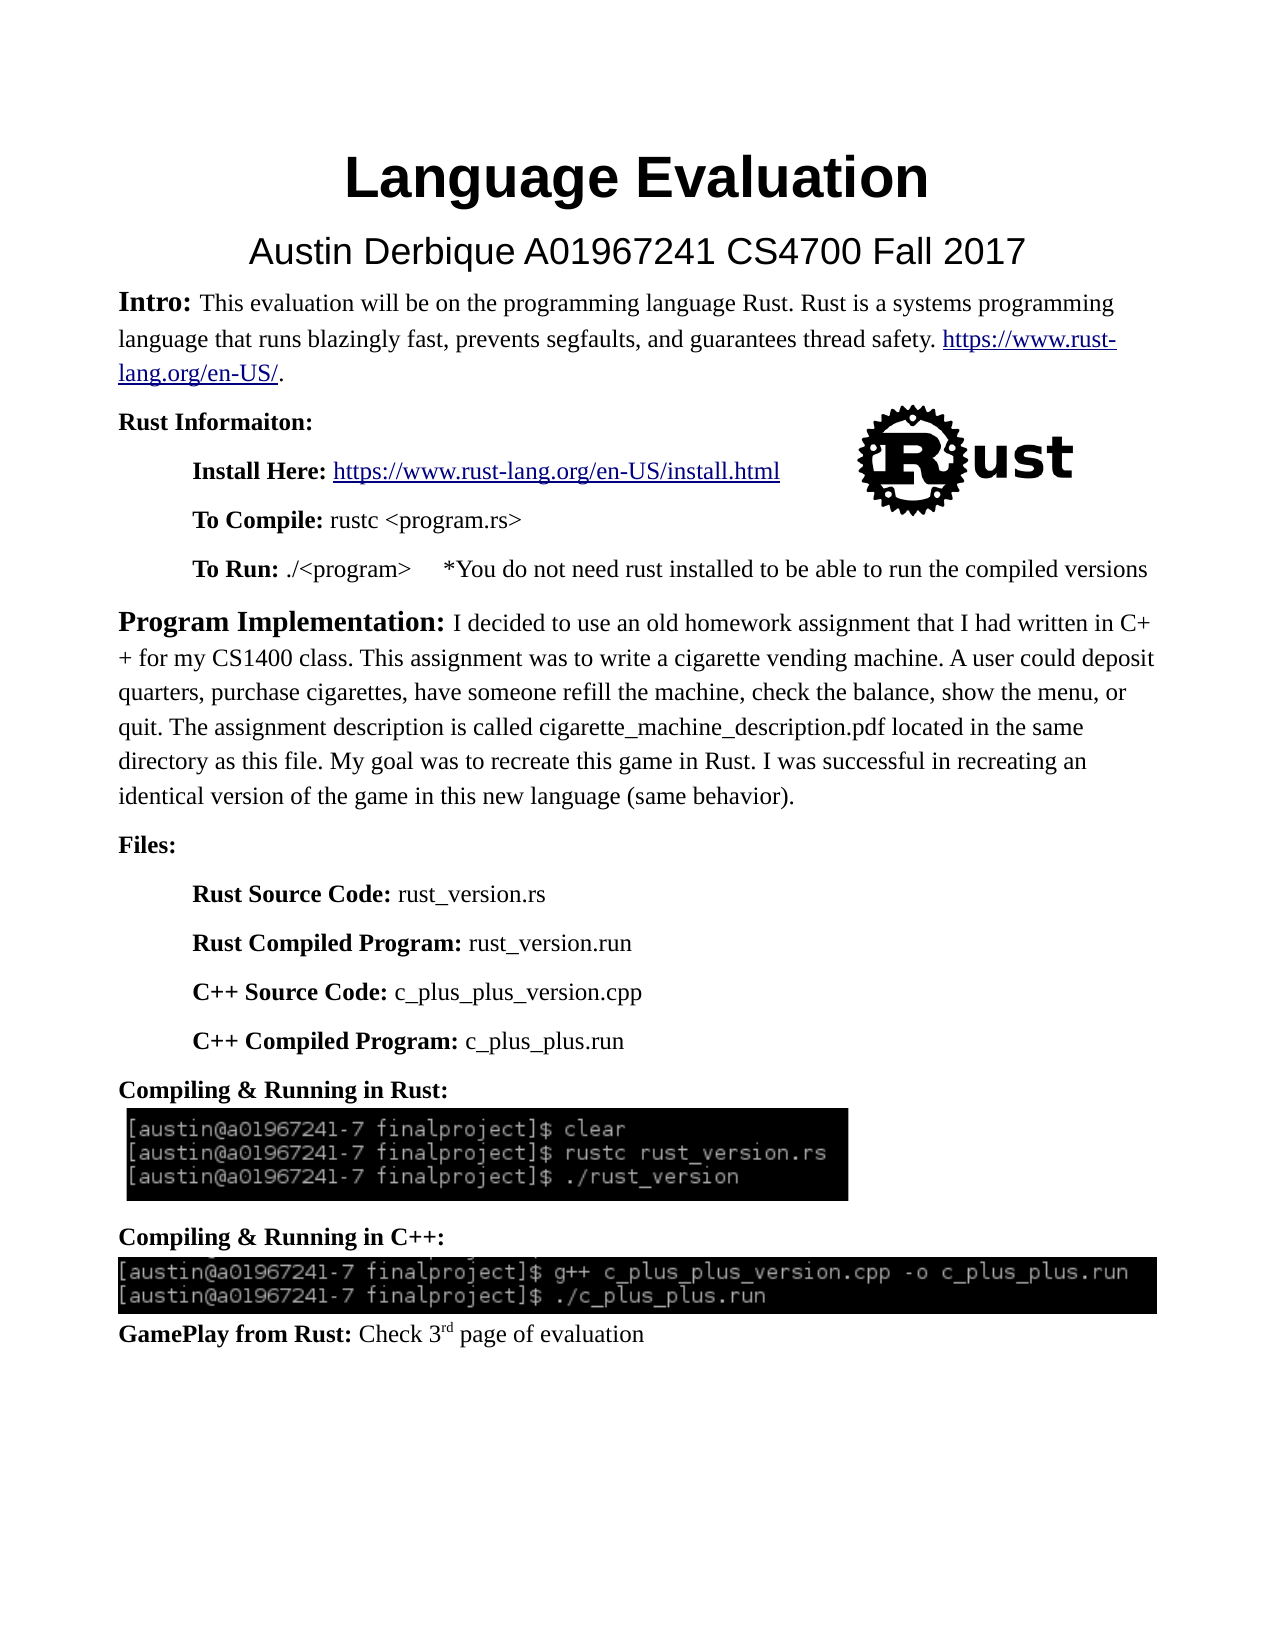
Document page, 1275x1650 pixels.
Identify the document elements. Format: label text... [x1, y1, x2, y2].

subtitle Austin Derbique A01967241 CS4700 Fall 2017 [118, 229, 1157, 272]
text Intro: This evaluation will be on the programming language Rust. Rust is a systems programming language that runs blazingly fast, prevents segfaults, and guarantees thread safety. https://www.rust-lang.org/en-US/. [118, 284, 1157, 387]
text Files: [118, 830, 1157, 859]
text Rust Source Code: rust_version.rs [118, 879, 1157, 908]
text GamePlay from Rust: Check 3rd page of evaluation [118, 1314, 1157, 1348]
text C++ Compiled Program: c_plus_plus.run [118, 1026, 1157, 1055]
text Program Implementation: I decided to use an old homework assignment that I had written in C++ for my CS1400 class. This assignment was to write a cigarette vending machine. A user could deposit quarters, purchase cigarettes, have someone refill the machine, check the balance, show the menu, or quit. The assignment description is called cigarette_machine_description.pdf located in the same directory as this file. My goal was to recreate this game in Rust. I was successful in recreating an identical version of the game in this new language (same behavior). [118, 604, 1157, 809]
text To Compile: rustc <program.rs> [118, 506, 1157, 534]
title Language Evaluation [118, 143, 1157, 210]
text Rust Compiled Program: rust_version.run [118, 928, 1157, 957]
picture [826, 389, 1105, 529]
picture [126, 1108, 849, 1201]
text C++ Source Code: c_plus_plus_version.cpp [118, 977, 1157, 1006]
text Compiling & Running in Rust: [118, 1075, 1157, 1104]
text To Run: ./<program> *You do not need rust installed to be able to run the compiled versions [118, 554, 1157, 583]
text Rust Informaiton: [118, 407, 826, 436]
text Install Here: https://www.rust-lang.org/en-US/install.html [118, 456, 826, 485]
picture [118, 1257, 1157, 1314]
text [1105, 456, 1157, 485]
text Compiling & Running in C++: [118, 1222, 1157, 1251]
text [1105, 407, 1157, 436]
